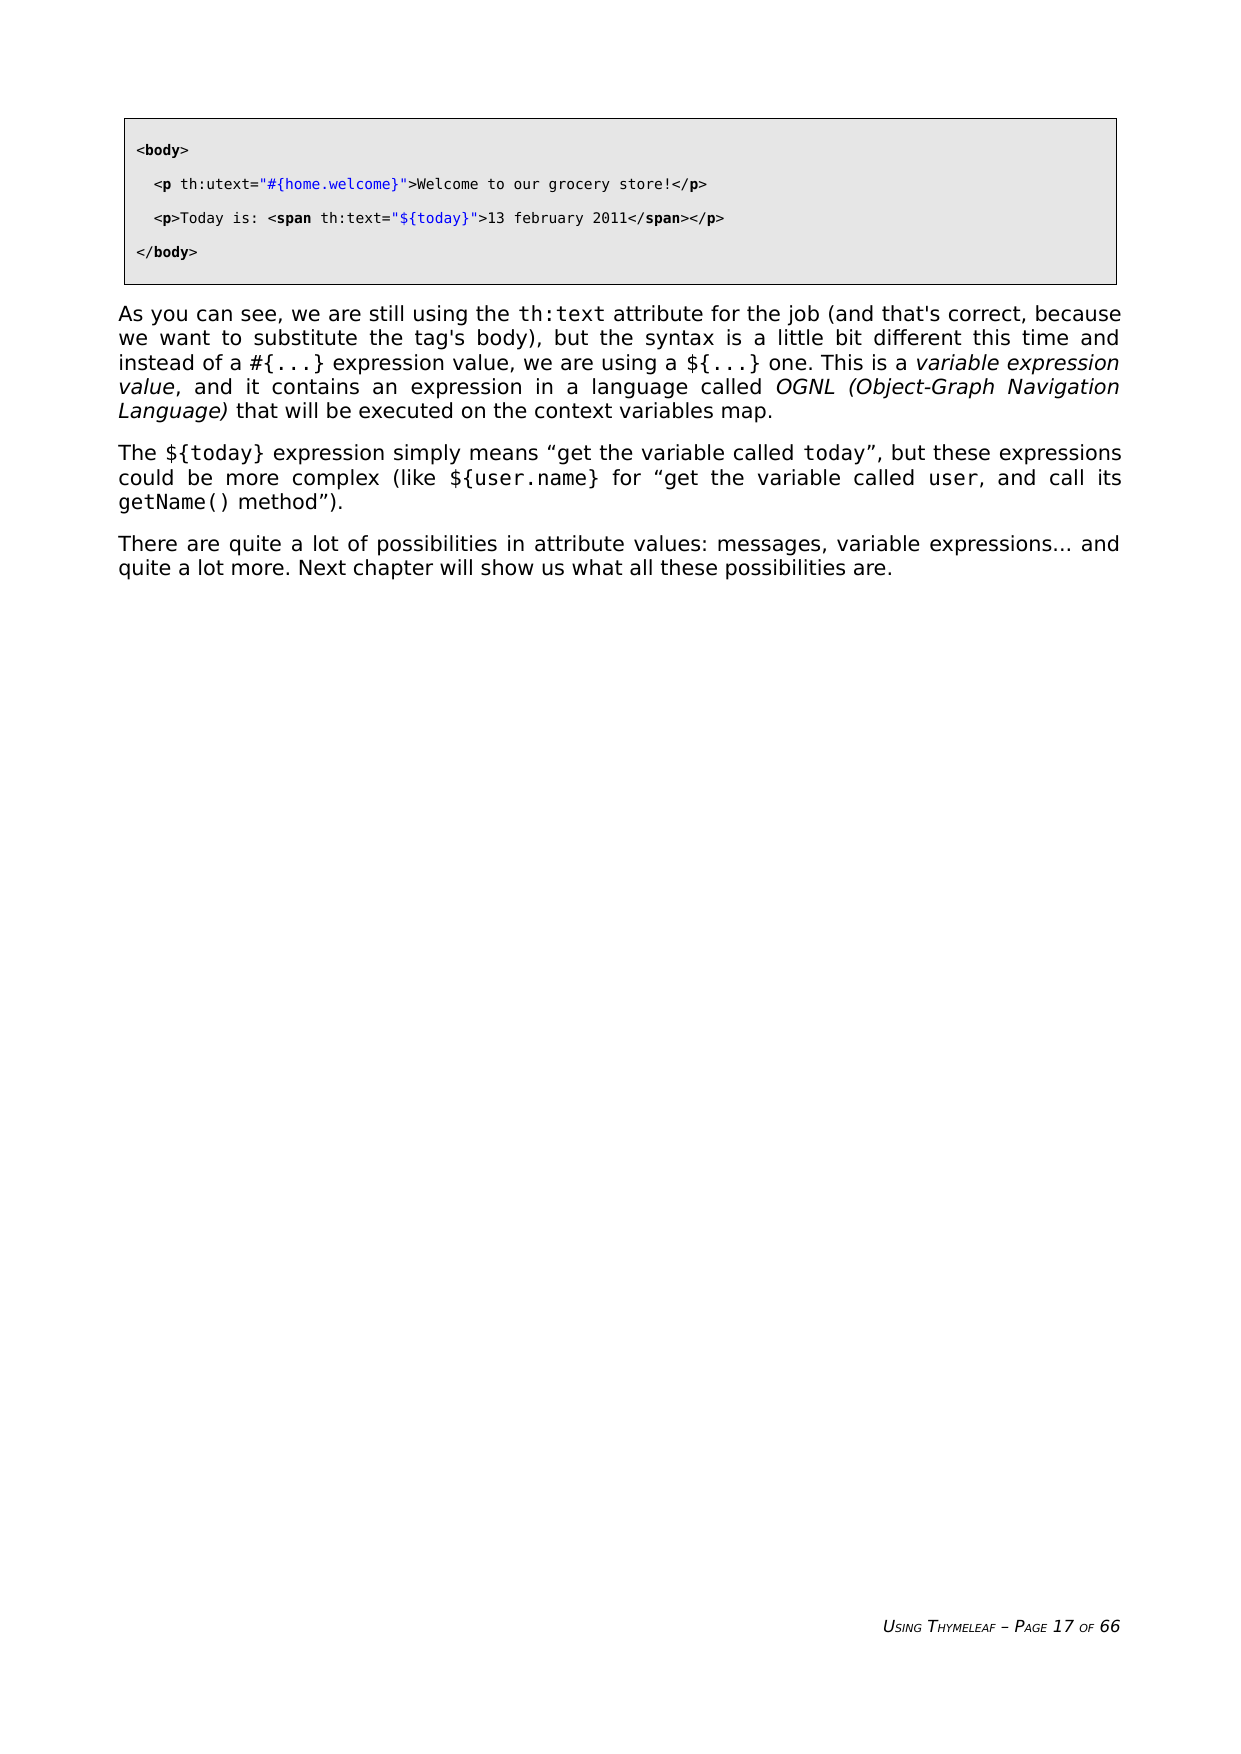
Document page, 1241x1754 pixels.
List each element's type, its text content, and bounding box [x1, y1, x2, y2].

text <body> <p th:utext="#{home.welcome}">Welcome to our grocery store!</p> <p>Today is: <span th:text="${today}">13 february 2011</span></p> </body> [125, 119, 1116, 284]
text There are quite a lot of possibilities in attribute values: messages, variable expressions... and quite a lot more. Next chapter will show us what all these possibilities are. [118, 532, 1122, 580]
text The ${today} expression simply means “get the variable called today”, but these expressions could be more complex (like ${user.name} for “get the variable called user, and call its getName() method”). [118, 441, 1122, 514]
text As you can see, we are still using the th:text attribute for the job (and that's correct, because we want to substitute the tag's body), but the syntax is a little bit different this time and instead of a #{...} expression value, we are using a ${...} one. This is a variable expression value, and it contains an expression in a language called OGNL (Object-Graph Navigation Language) that will be executed on the context variables map. [118, 302, 1122, 423]
